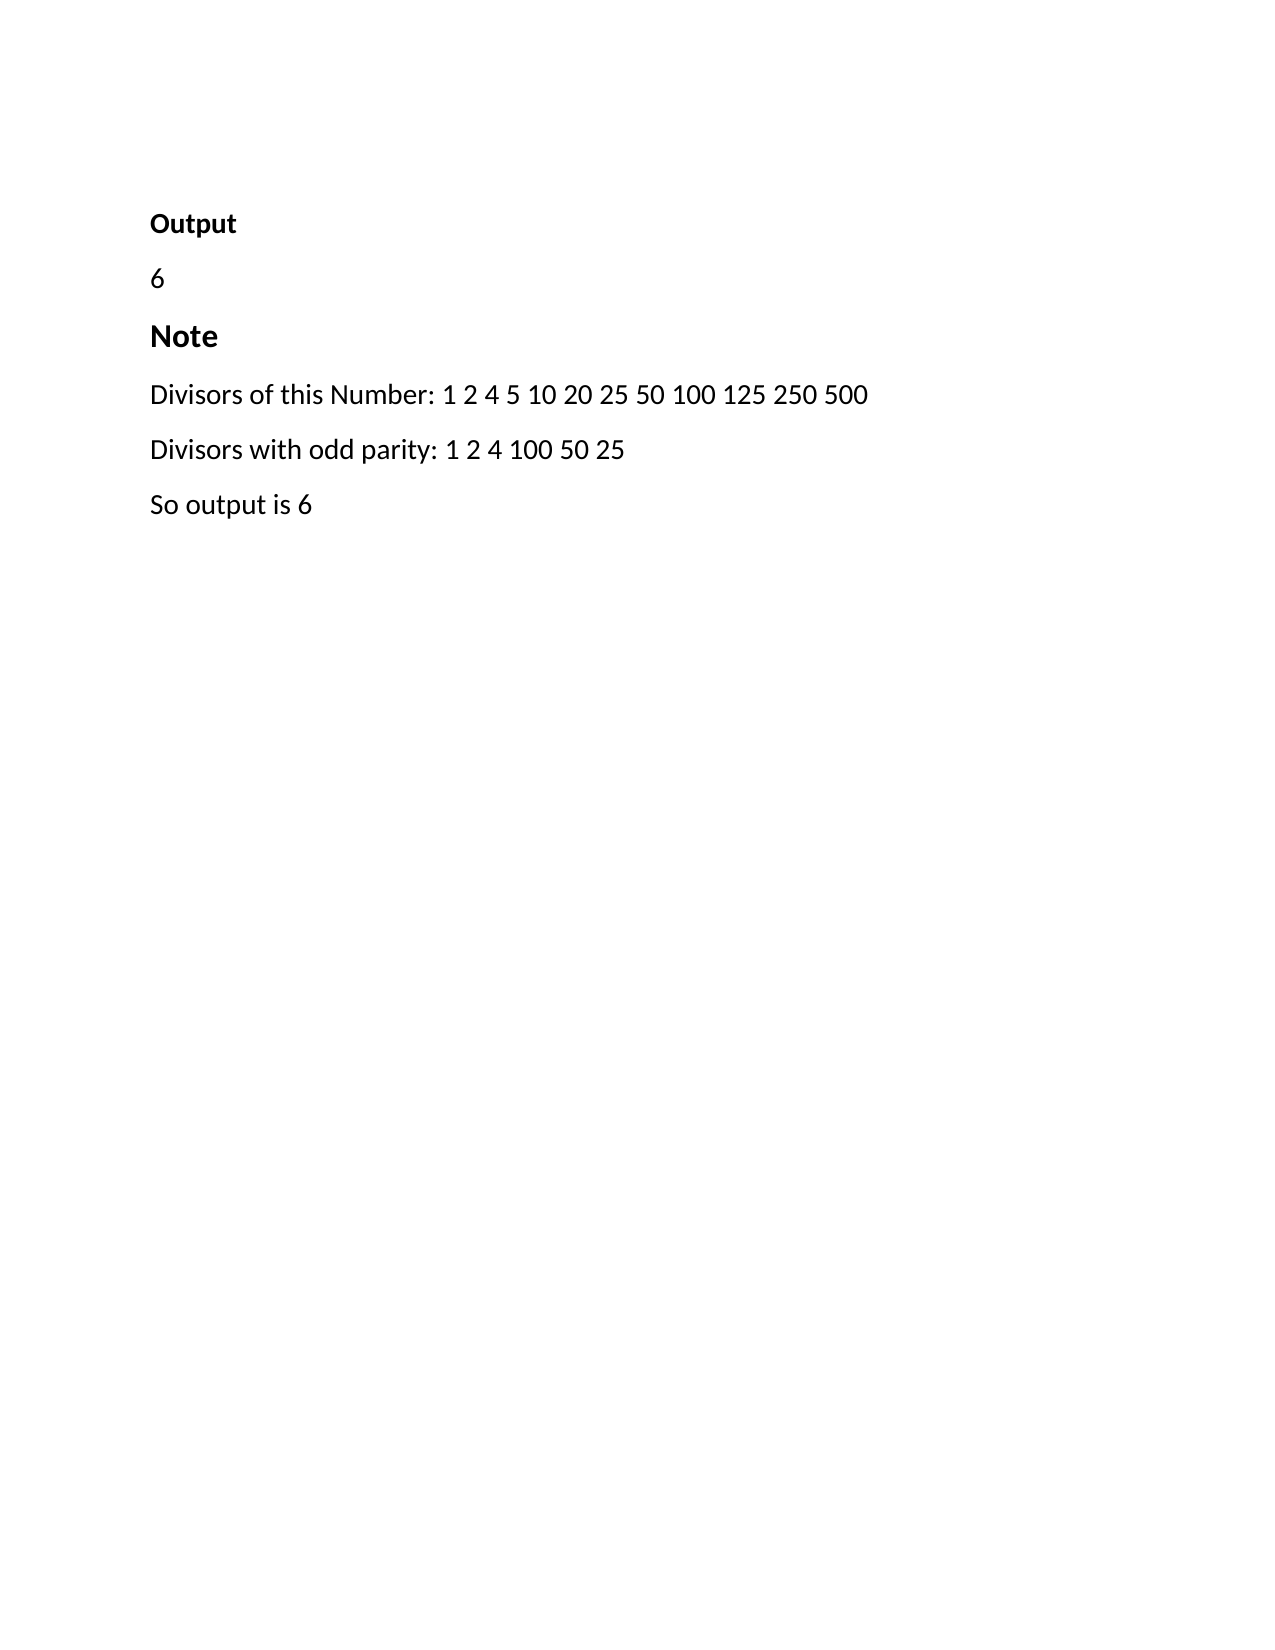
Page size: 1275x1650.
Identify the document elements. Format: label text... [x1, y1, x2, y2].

text Divisors with odd parity: 1 2 4 100 50 25 [150, 431, 1125, 467]
text So output is 6 [150, 486, 1125, 522]
text Output [150, 205, 1125, 241]
text Divisors of this Number: 1 2 4 5 10 20 25 50 100 125 250 500 [150, 376, 1125, 412]
text 6 [150, 260, 1125, 296]
text Note [150, 315, 1125, 356]
